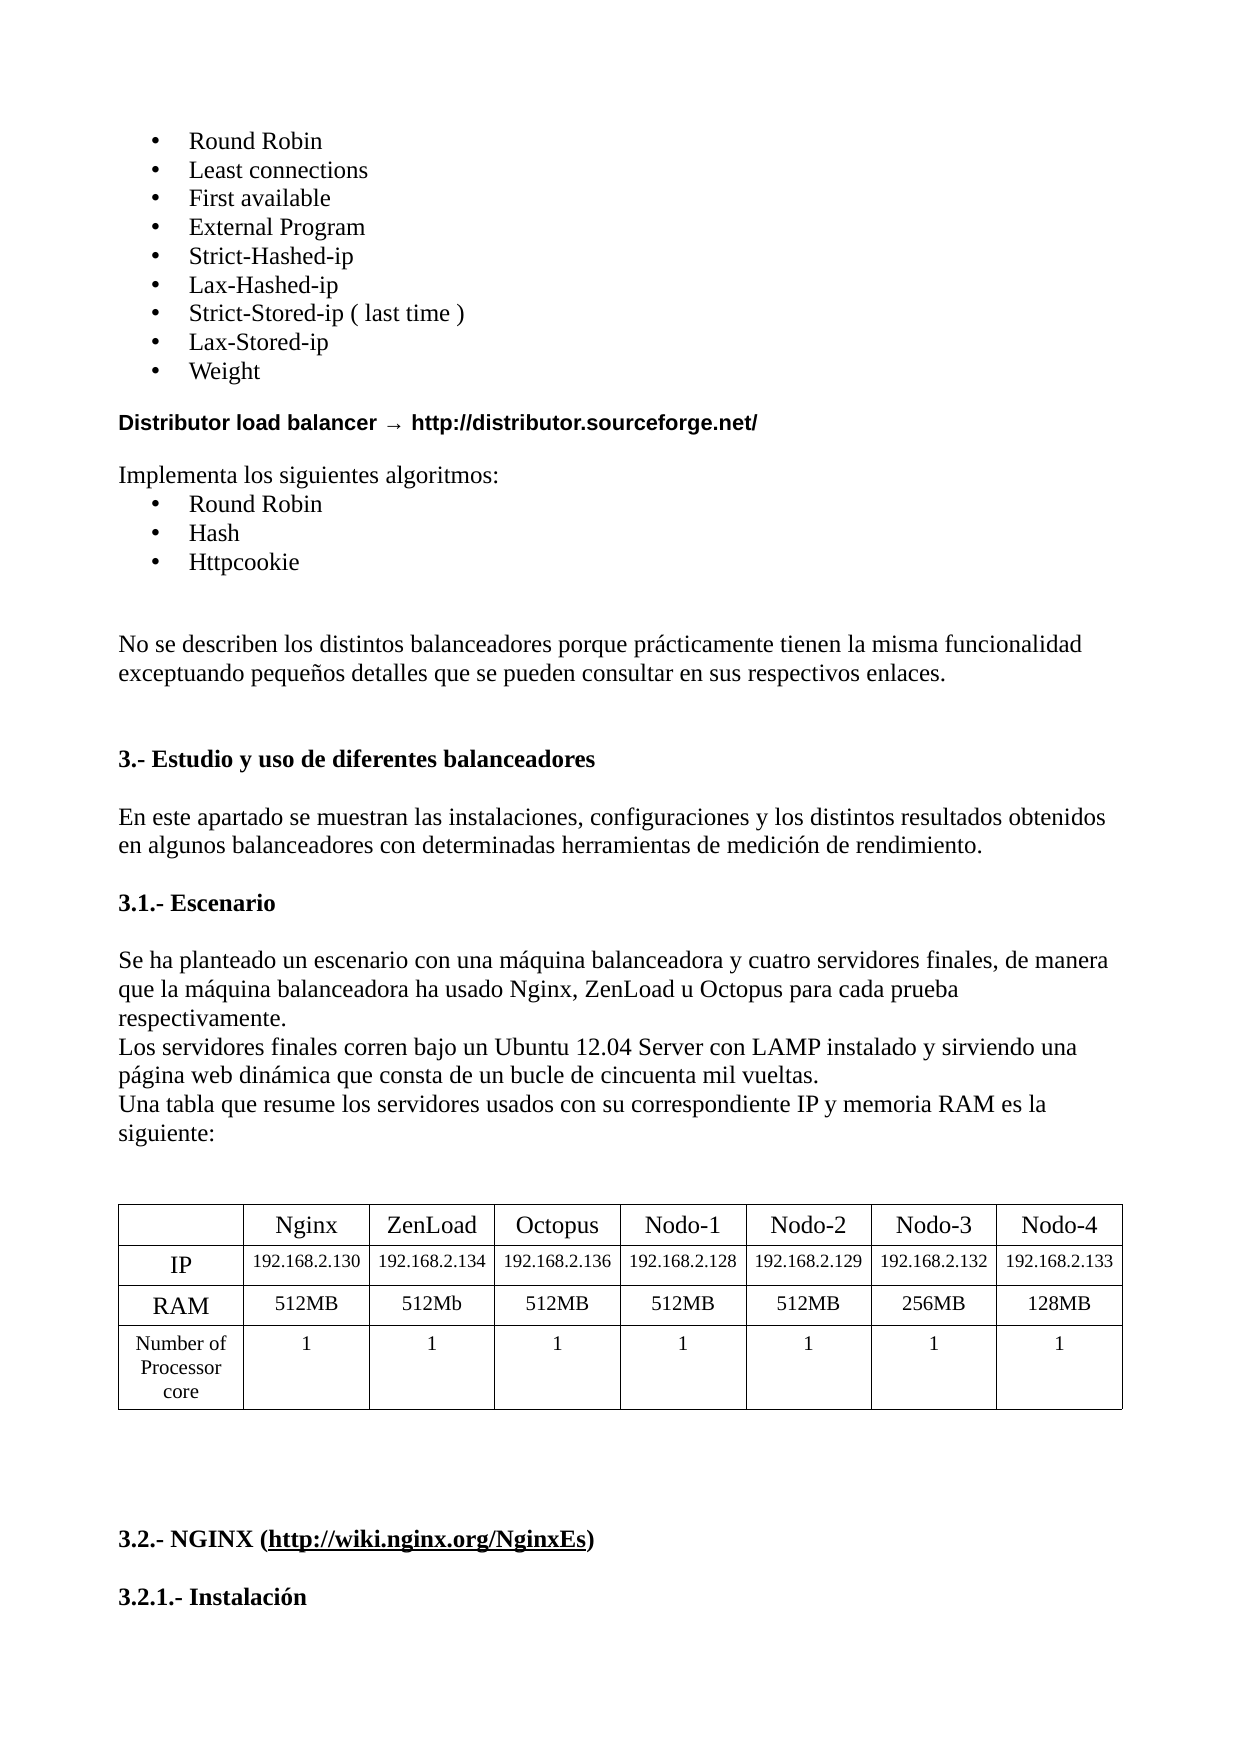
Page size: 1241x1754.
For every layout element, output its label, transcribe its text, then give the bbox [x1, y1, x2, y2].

table_header Nginx [244, 1205, 369, 1244]
table_header Nodo-2 [747, 1205, 871, 1244]
list Weight [151, 356, 1122, 385]
table_cell 512MB [244, 1286, 369, 1325]
list Round Robin [151, 126, 1122, 155]
text Una tabla que resume los servidores usados con su correspondiente IP y memoria RAM es la siguiente: [118, 1089, 1122, 1147]
table_cell 512MB [495, 1286, 620, 1325]
text 3.2.- NGINX (http://wiki.nginx.org/NginxEs) [118, 1524, 1122, 1553]
table_header [119, 1205, 243, 1244]
list Httpcookie [151, 547, 1122, 575]
table_cell 192.168.2.129 [747, 1246, 871, 1285]
text Los servidores finales corren bajo un Ubuntu 12.04 Server con LAMP instalado y sirviendo una página web dinámica que consta de un bucle de cincuenta mil vueltas. [118, 1032, 1122, 1089]
list Hash [151, 518, 1122, 547]
table_header Nodo-1 [621, 1205, 746, 1244]
list Round Robin [151, 489, 1122, 518]
table_cell 512MB [621, 1286, 746, 1325]
table_cell 192.168.2.130 [244, 1246, 369, 1285]
text Se ha planteado un escenario con una máquina balanceadora y cuatro servidores finales, de manera que la máquina balanceadora ha usado Nginx, ZenLoad u Octopus para cada prueba respectivamente. [118, 946, 1122, 1032]
table_cell 1 [872, 1326, 996, 1409]
table_header Nodo-4 [997, 1205, 1122, 1244]
table_cell 192.168.2.133 [997, 1246, 1122, 1285]
text Implementa los siguientes algoritmos: [118, 460, 1122, 489]
table_cell 512MB [747, 1286, 871, 1325]
text 3.1.- Escenario [118, 888, 1122, 917]
list External Program [151, 212, 1122, 241]
table_cell 512Mb [370, 1286, 494, 1325]
table_cell 1 [495, 1326, 620, 1409]
table_cell 128MB [997, 1286, 1122, 1325]
text 3.2.1.- Instalación [118, 1582, 1122, 1610]
text Distributor load balancer → http://distributor.sourceforge.net/ [118, 410, 1122, 435]
table_cell 1 [997, 1326, 1122, 1409]
text No se describen los distintos balanceadores porque prácticamente tienen la misma funcionalidad exceptuando pequeños detalles que se pueden consultar en sus respectivos enlaces. [118, 629, 1122, 687]
table_cell 1 [747, 1326, 871, 1409]
table_header ZenLoad [370, 1205, 494, 1244]
list First available [151, 183, 1122, 212]
text En este apartado se muestran las instalaciones, configuraciones y los distintos resultados obtenidos en algunos balanceadores con determinadas herramientas de medición de rendimiento. [118, 802, 1122, 859]
table_cell 192.168.2.134 [370, 1246, 494, 1285]
table_cell Number of Processor core [119, 1326, 243, 1409]
list Strict-Stored-ip ( last time ) [151, 298, 1122, 327]
text 3.- Estudio y uso de diferentes balanceadores [118, 744, 1122, 773]
table_cell RAM [119, 1286, 243, 1325]
table_cell IP [119, 1246, 243, 1285]
table_cell 1 [244, 1326, 369, 1409]
list Lax-Stored-ip [151, 327, 1122, 356]
table_cell 192.168.2.128 [621, 1246, 746, 1285]
table_header Nodo-3 [872, 1205, 996, 1244]
list Least connections [151, 155, 1122, 183]
table_header Octopus [495, 1205, 620, 1244]
list Strict-Hashed-ip [151, 241, 1122, 270]
table_cell 1 [370, 1326, 494, 1409]
table_cell 1 [621, 1326, 746, 1409]
table_cell 192.168.2.136 [495, 1246, 620, 1285]
table_cell 192.168.2.132 [872, 1246, 996, 1285]
list Lax-Hashed-ip [151, 270, 1122, 298]
table_cell 256MB [872, 1286, 996, 1325]
